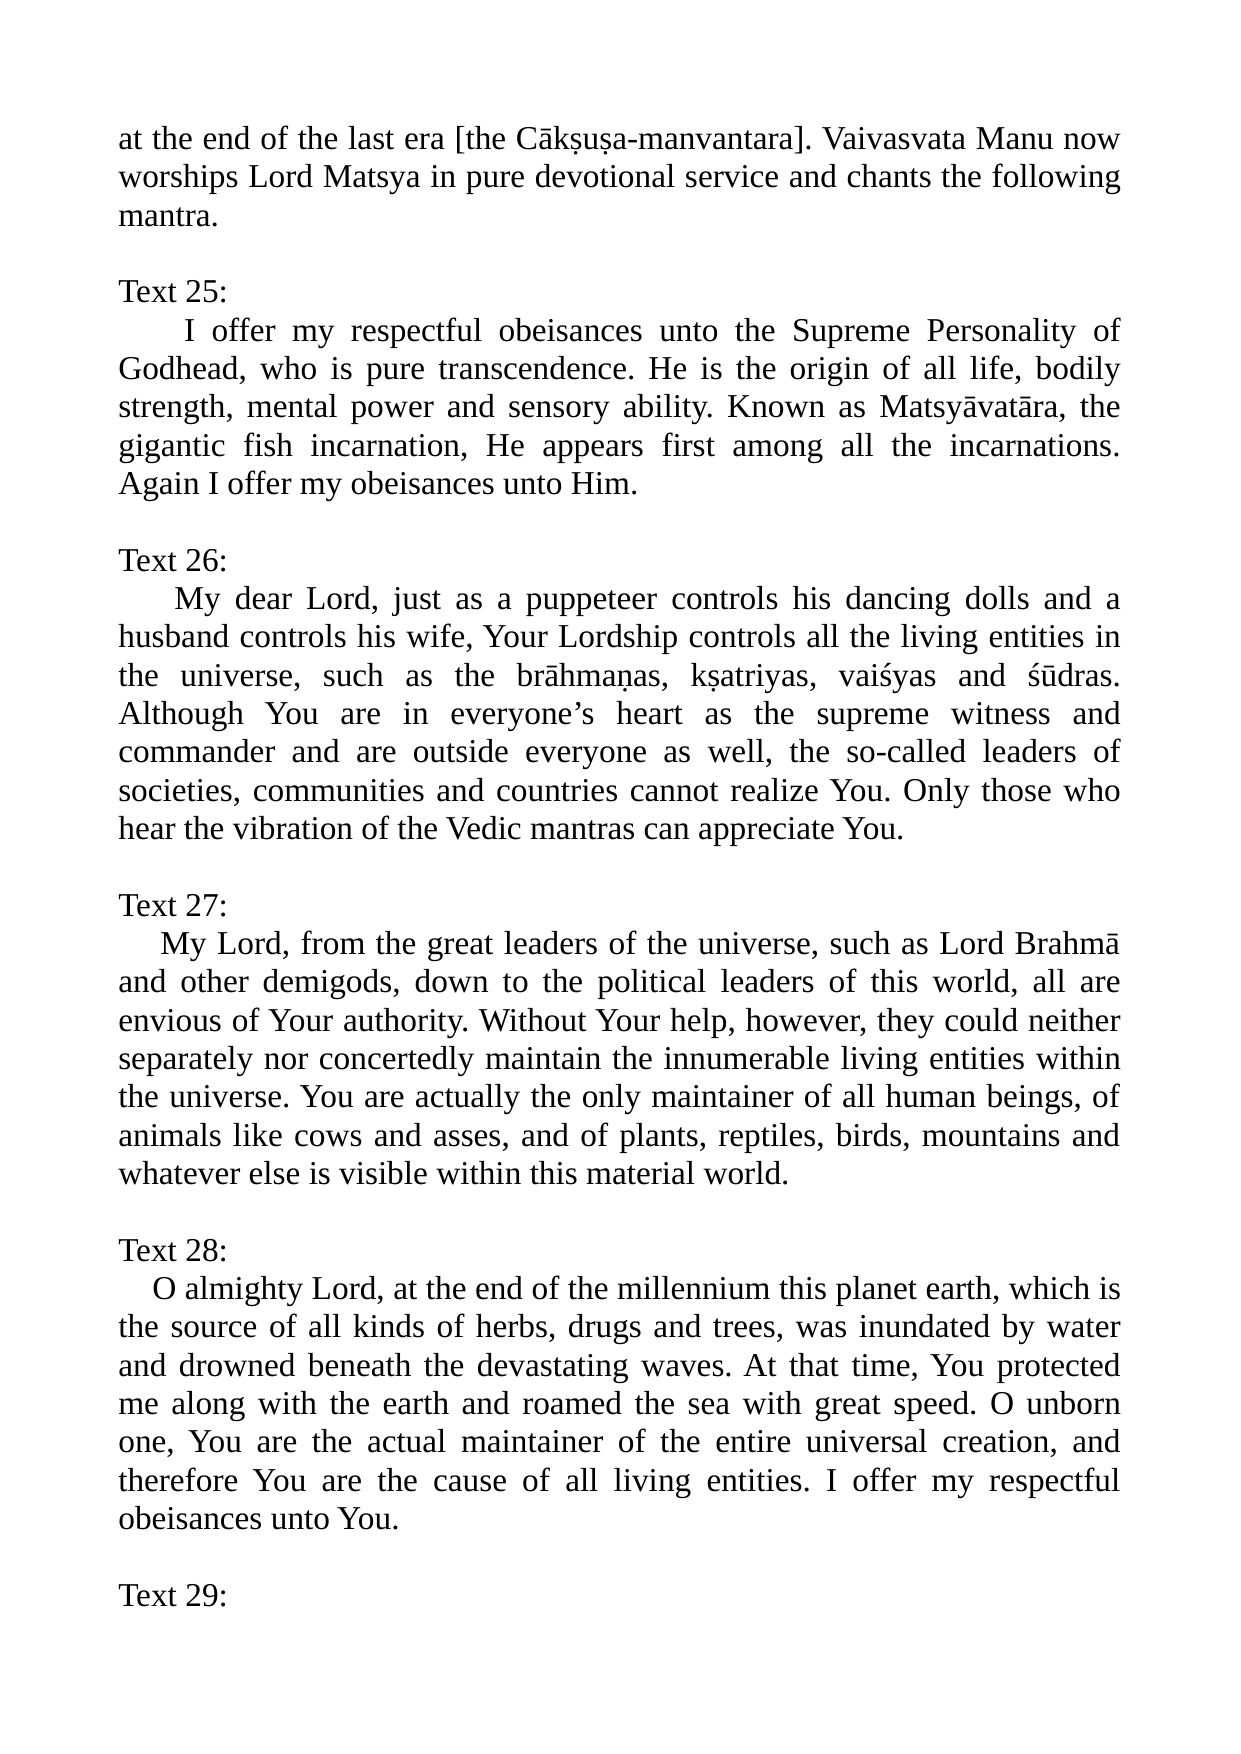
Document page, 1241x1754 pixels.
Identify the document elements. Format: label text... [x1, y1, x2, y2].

text Text 26: [118, 540, 1122, 578]
text at the end of the last era [the Cākṣuṣa-manvantara]. Vaivasvata Manu now worships Lord Matsya in pure devotional service and chants the following mantra. [118, 118, 1122, 233]
text My dear Lord, just as a puppeteer controls his dancing dolls and a husband controls his wife, Your Lordship controls all the living entities in the universe, such as the brāhmaṇas, kṣatriyas, vaiśyas and śūdras. Although You are in everyone’s heart as the supreme witness and commander and are outside everyone as well, the so-called leaders of societies, communities and countries cannot realize You. Only those who hear the vibration of the Vedic mantras can appreciate You. [118, 578, 1122, 846]
text Text 28: [118, 1230, 1122, 1268]
text My Lord, from the great leaders of the universe, such as Lord Brahmā and other demigods, down to the political leaders of this world, all are envious of Your authority. Without Your help, however, they could neither separately nor concertedly maintain the innumerable living entities within the universe. You are actually the only maintainer of all human beings, of animals like cows and asses, and of plants, reptiles, birds, mountains and whatever else is visible within this material world. [118, 923, 1122, 1191]
text I offer my respectful obeisances unto the Supreme Personality of Godhead, who is pure transcendence. He is the origin of all life, bodily strength, mental power and sensory ability. Known as Matsyāvatāra, the gigantic fish incarnation, He appears first among all the incarnations. Again I offer my obeisances unto Him. [118, 310, 1122, 501]
text Text 29: [118, 1575, 1122, 1613]
text O almighty Lord, at the end of the millennium this planet earth, which is the source of all kinds of herbs, drugs and trees, was inundated by water and drowned beneath the devastating waves. At that time, You protected me along with the earth and roamed the sea with great speed. O unborn one, You are the actual maintainer of the entire universal creation, and therefore You are the cause of all living entities. I offer my respectful obeisances unto You. [118, 1268, 1122, 1536]
text Text 27: [118, 885, 1122, 923]
text Text 25: [118, 271, 1122, 310]
